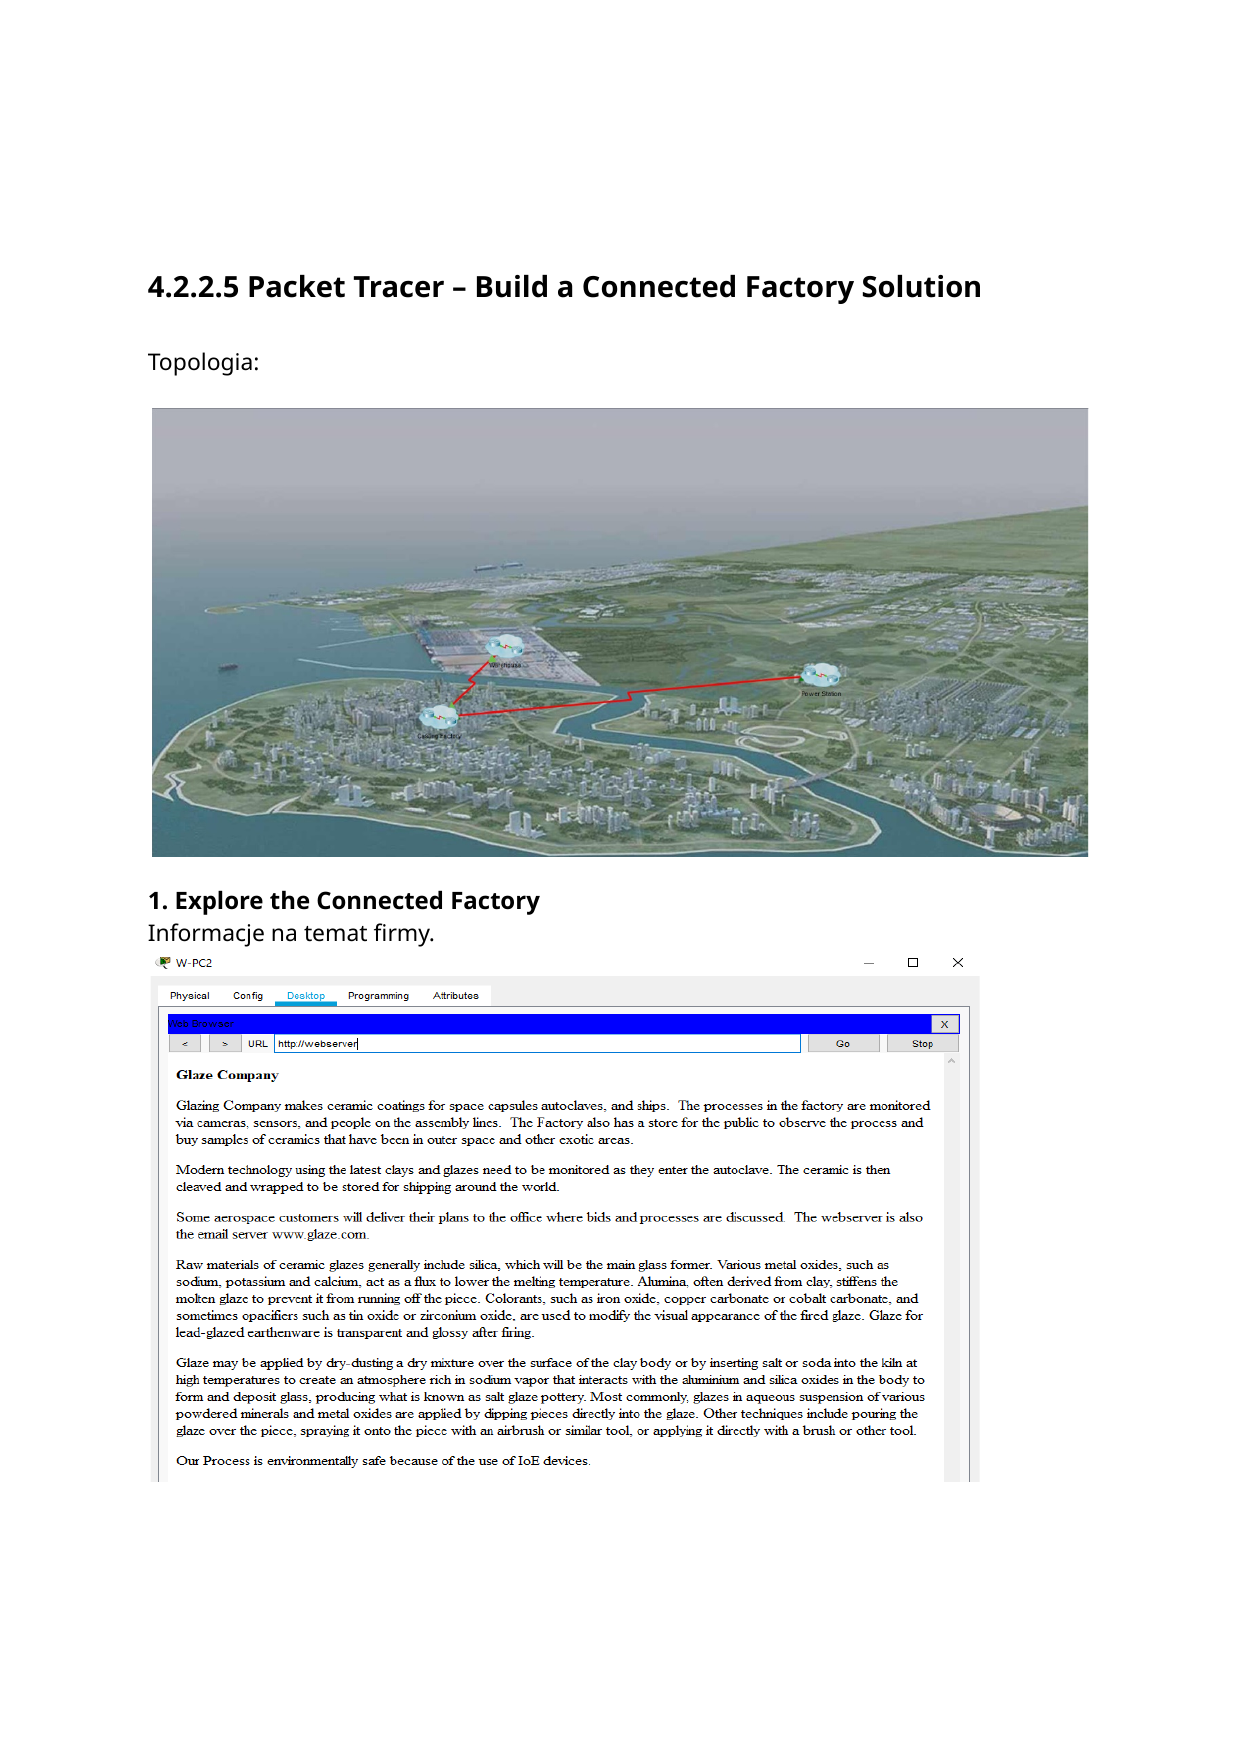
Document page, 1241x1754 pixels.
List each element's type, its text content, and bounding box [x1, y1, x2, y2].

text 4.2.2.5 Packet Tracer – Build a Connected Factory Solution [148, 267, 1093, 306]
picture [150, 952, 980, 1482]
text 1. Explore the Connected Factory [148, 884, 1093, 917]
picture [152, 408, 1089, 857]
text Informacje na temat firmy. [148, 917, 1093, 948]
text Topologia: [148, 346, 1093, 377]
